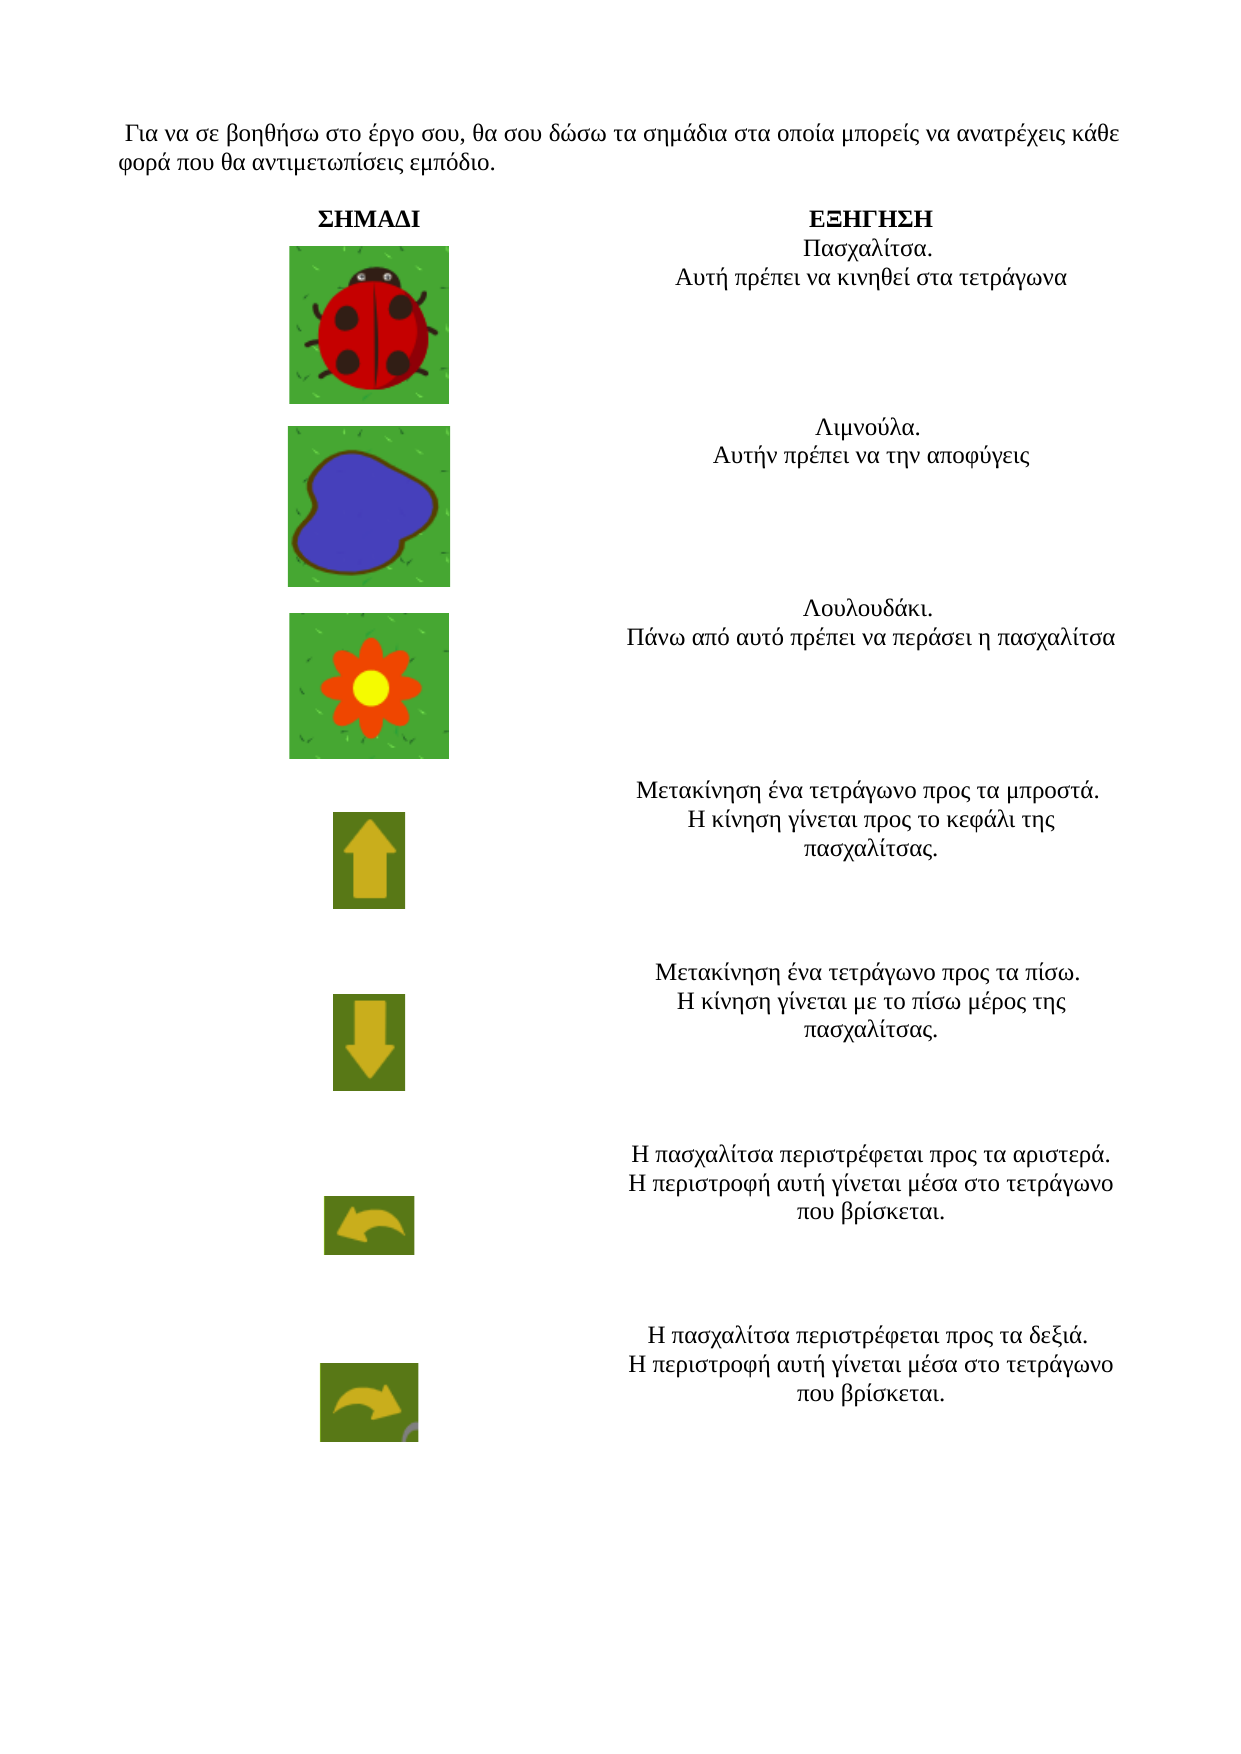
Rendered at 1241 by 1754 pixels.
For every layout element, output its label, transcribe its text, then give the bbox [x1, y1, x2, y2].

picture [289, 613, 449, 759]
table_cell Η πασχαλίτσα περιστρέφεται προς τα αριστερά. Η περιστροφή αυτή γίνεται μέσα στο τετράγωνο που βρίσκεται. [620, 1139, 1122, 1321]
text Για να σε βοηθήσω στο έργο σου, θα σου δώσω τα σημάδια στα οποία μπορείς να ανατρέχεις κάθε φορά που θα αντιμετωπίσεις εμπόδιο. [118, 118, 1122, 176]
table_cell Μετακίνηση ένα τετράγωνο προς τα μπροστά. Η κίνηση γίνεται προς το κεφάλι της πασχαλίτσας. [620, 775, 1122, 957]
table_cell [118, 775, 620, 957]
table_header ΕΞΗΓΗΣΗ [620, 204, 1122, 233]
table_cell [118, 594, 620, 775]
picture [323, 1196, 415, 1255]
table_cell Λουλουδάκι. Πάνω από αυτό πρέπει να περάσει η πασχαλίτσα [620, 594, 1122, 775]
table_cell [118, 233, 620, 412]
table_cell [118, 1139, 620, 1321]
table_header ΣΗΜΑΔΙ [118, 204, 620, 233]
table_cell Η πασχαλίτσα περιστρέφεται προς τα δεξιά. Η περιστροφή αυτή γίνεται μέσα στο τετράγωνο που βρίσκεται. [620, 1321, 1122, 1502]
table_cell Πασχαλίτσα. Αυτή πρέπει να κινηθεί στα τετράγωνα [620, 233, 1122, 412]
picture [287, 426, 451, 587]
table_cell Λιμνούλα. Αυτήν πρέπει να την αποφύγεις [620, 412, 1122, 593]
table_cell Μετακίνηση ένα τετράγωνο προς τα πίσω. Η κίνηση γίνεται με το πίσω μέρος της πασχαλίτσας. [620, 957, 1122, 1139]
picture [319, 1363, 419, 1442]
picture [289, 246, 449, 404]
table_cell [118, 957, 620, 1139]
table_cell [118, 1321, 620, 1502]
picture [333, 994, 406, 1091]
table_cell [118, 412, 620, 593]
picture [333, 812, 406, 909]
